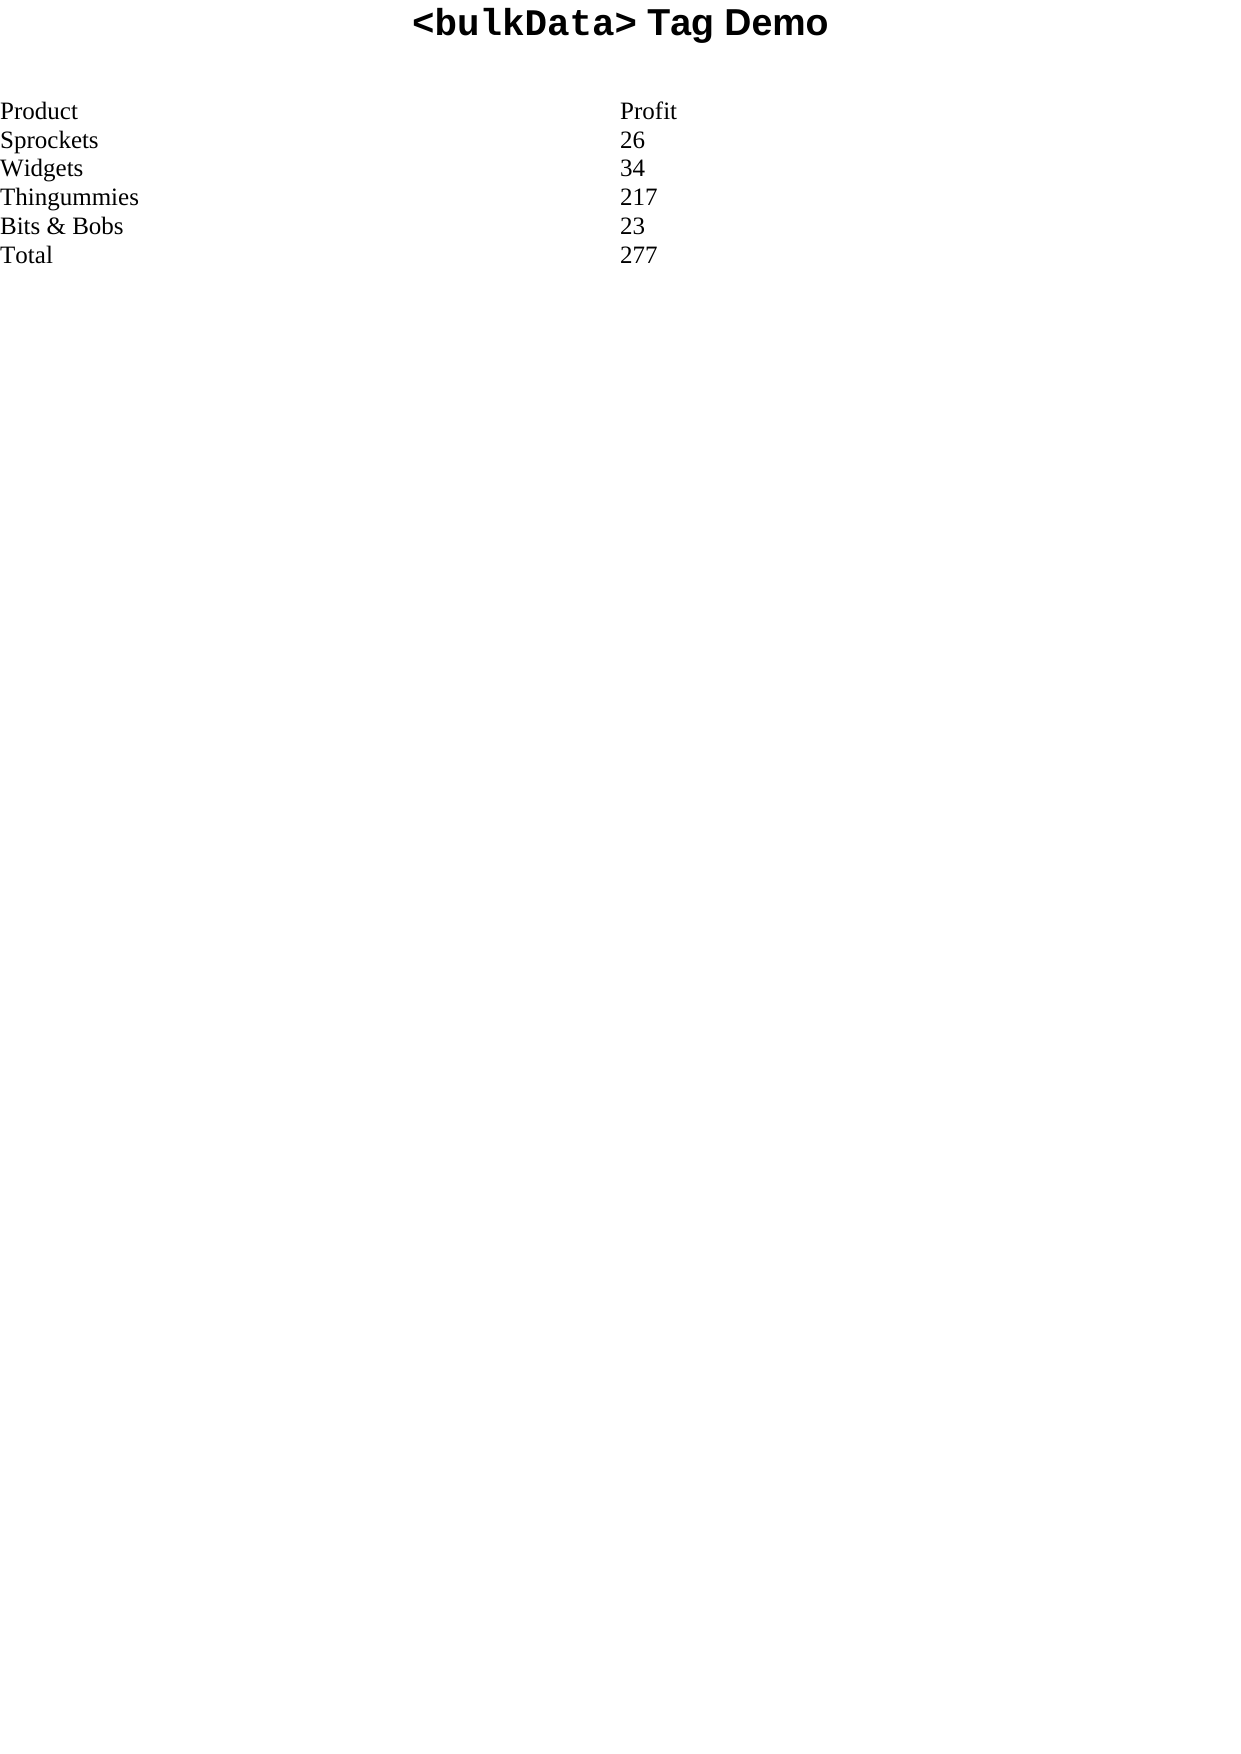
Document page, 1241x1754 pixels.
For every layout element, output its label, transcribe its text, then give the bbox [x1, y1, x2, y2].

table_cell 23 [620, 211, 1240, 240]
table_cell Product [0, 96, 620, 125]
table_cell Thingummies [0, 182, 620, 211]
table_header [0, 67, 620, 96]
table_cell Total [0, 240, 620, 268]
title <bulkData> Tag Demo [0, 0, 1240, 46]
table_cell Sprockets [0, 125, 620, 153]
table_cell Widgets [0, 154, 620, 182]
table_cell 277 [620, 240, 1240, 268]
table_cell 34 [620, 154, 1240, 182]
table_cell Profit [620, 96, 1240, 125]
table_cell 217 [620, 182, 1240, 211]
table_cell [0, 269, 620, 297]
table_cell Bits & Bobs [0, 211, 620, 240]
table_cell 26 [620, 125, 1240, 153]
